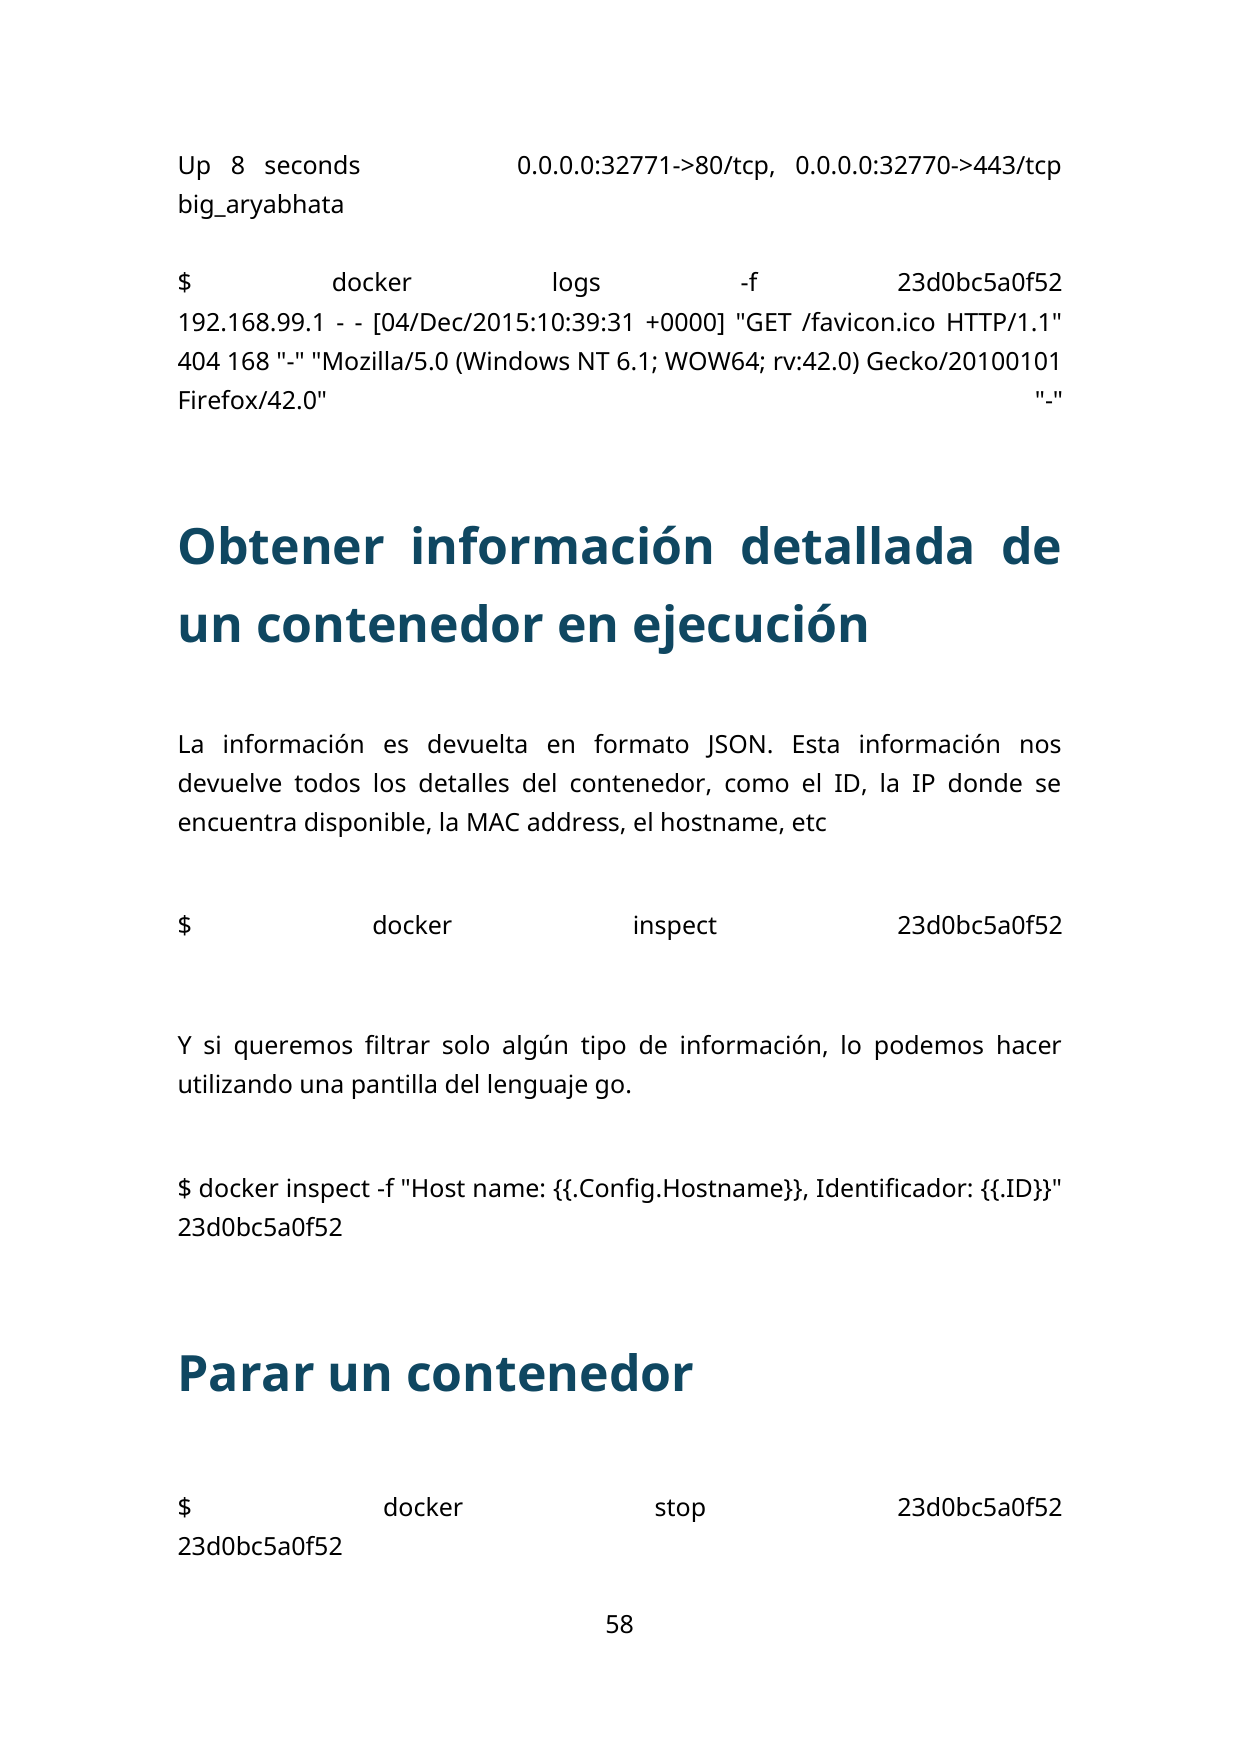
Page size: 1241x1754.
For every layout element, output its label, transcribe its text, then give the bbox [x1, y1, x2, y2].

text $ docker stop 23d0bc5a0f52 23d0bc5a0f52 [177, 1450, 1063, 1602]
subtitle Parar un contenedor [177, 1338, 1063, 1406]
text $ docker inspect -f "Host name: {{.Config.Hostname}}, Identificador: {{.ID}}" 23d0bc5a0f52 [177, 1131, 1063, 1283]
text Y si queremos filtrar solo algún tipo de información, lo podemos hacer utilizando una pantilla del lenguaje go. [177, 1028, 1063, 1101]
text Up 8 seconds 0.0.0.0:32771->80/tcp, 0.0.0.0:32770->443/tcp big_aryabhata $ docker logs -f 23d0bc5a0f52 192.168.99.1 - - [04/Dec/2015:10:39:31 +0000] "GET /favicon.ico HTTP/1.1" 404 168 "-" "Mozilla/5.0 (Windows NT 6.1; WOW64; rv:42.0) Gecko/20100101 Firefox/42.0" "-" [177, 148, 1063, 456]
subtitle Obtener información detallada de un contenedor en ejecución [177, 511, 1063, 658]
text La información es devuelta en formato JSON. Esta información nos devuelve todos los detalles del contenedor, como el ID, la IP donde se encuentra disponible, la MAC address, el hostname, etc [177, 726, 1063, 839]
text $ docker inspect 23d0bc5a0f52 [177, 869, 1063, 981]
